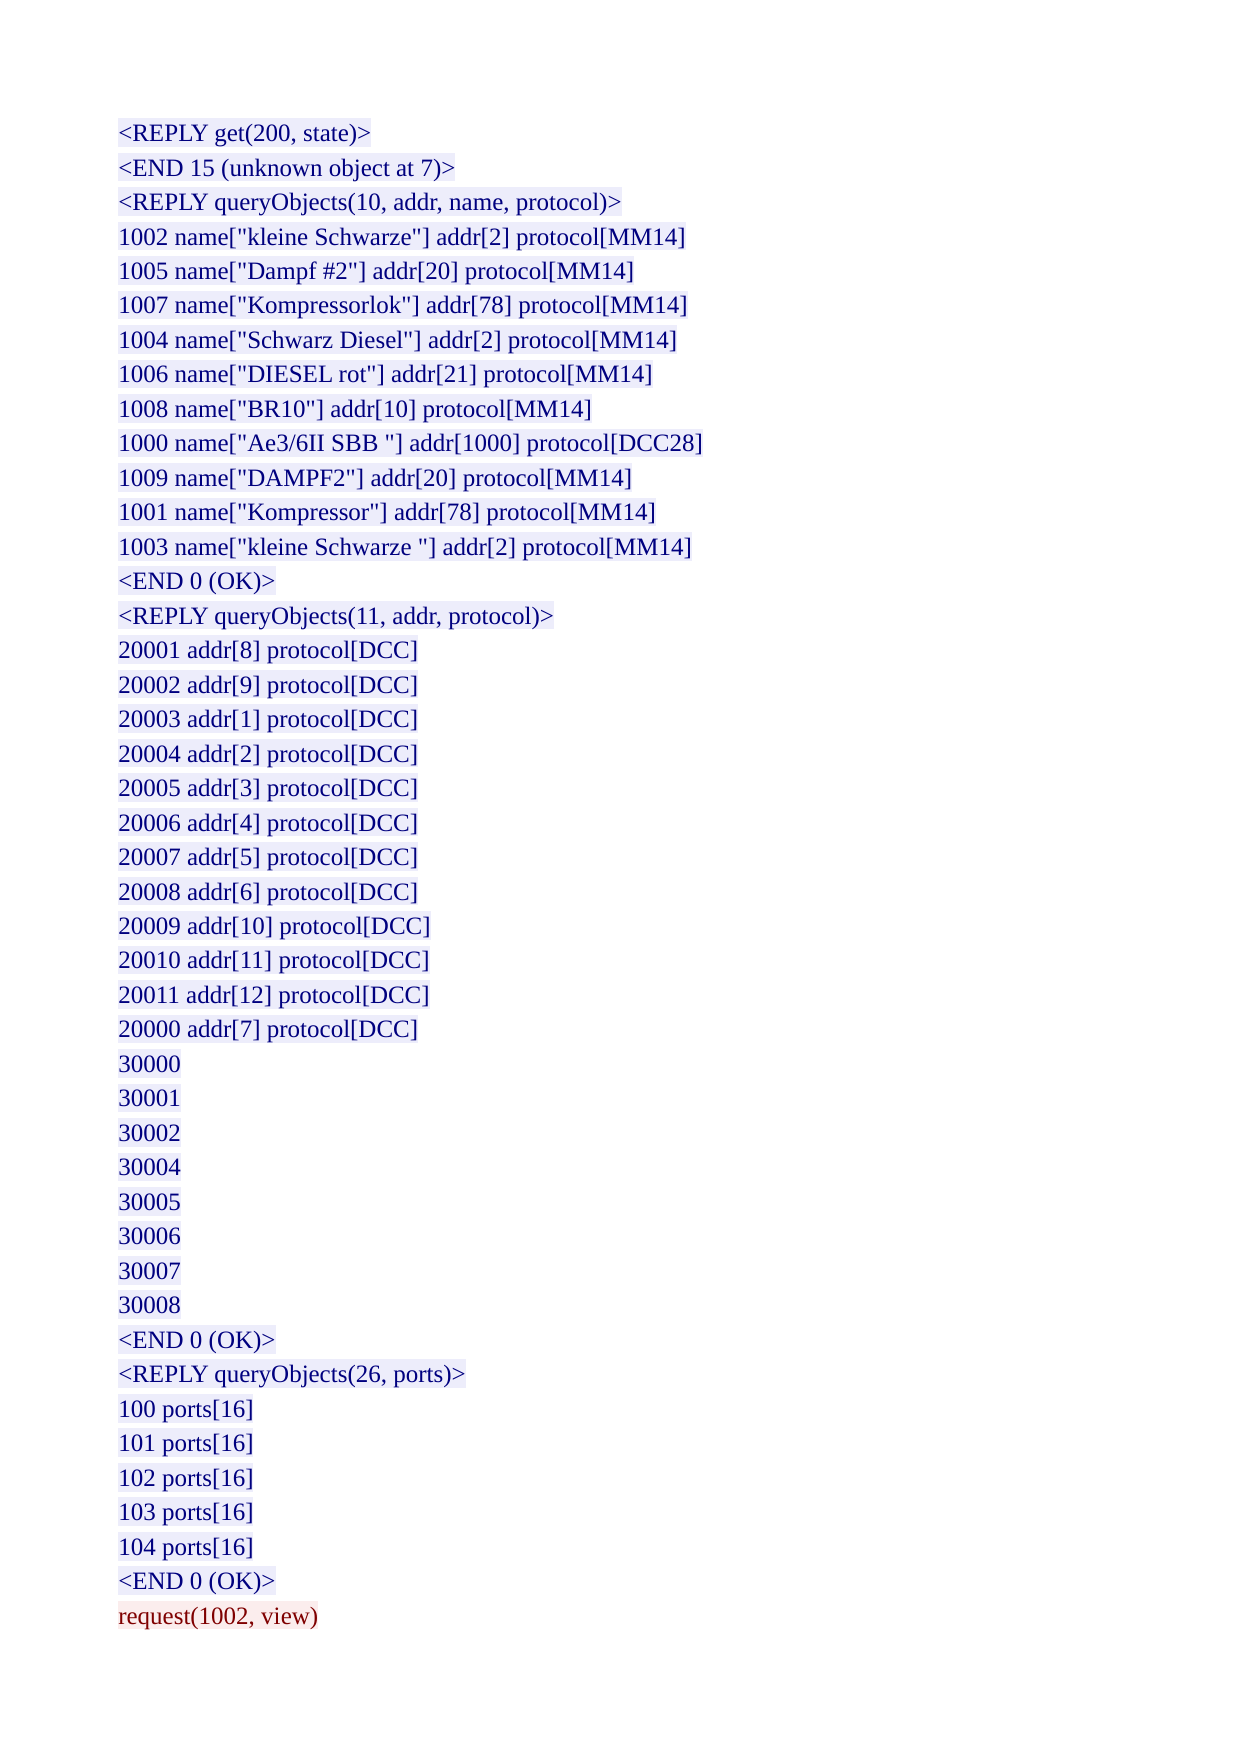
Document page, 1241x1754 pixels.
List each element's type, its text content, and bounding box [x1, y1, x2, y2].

text <REPLY queryObjects(10, addr, name, protocol)> [118, 187, 1122, 216]
text 1004 name["Schwarz Diesel"] addr[2] protocol[MM14] [118, 325, 1122, 354]
text <REPLY queryObjects(11, addr, protocol)> [118, 601, 1122, 629]
text 20003 addr[1] protocol[DCC] [118, 704, 1122, 733]
text request(1002, view) [118, 1601, 1122, 1629]
text 104 ports[16] [118, 1532, 1122, 1561]
text 30001 [118, 1083, 1122, 1112]
text 20010 addr[11] protocol[DCC] [118, 946, 1122, 974]
text 20004 addr[2] protocol[DCC] [118, 739, 1122, 767]
text 1008 name["BR10"] addr[10] protocol[MM14] [118, 394, 1122, 423]
text 20001 addr[8] protocol[DCC] [118, 635, 1122, 664]
text 103 ports[16] [118, 1497, 1122, 1526]
text 102 ports[16] [118, 1463, 1122, 1492]
text 20002 addr[9] protocol[DCC] [118, 670, 1122, 698]
text 1001 name["Kompressor"] addr[78] protocol[MM14] [118, 497, 1122, 526]
text <END 0 (OK)> [118, 566, 1122, 595]
text 20007 addr[5] protocol[DCC] [118, 842, 1122, 871]
text 20009 addr[10] protocol[DCC] [118, 911, 1122, 940]
text 20006 addr[4] protocol[DCC] [118, 808, 1122, 836]
text 1005 name["Dampf #2"] addr[20] protocol[MM14] [118, 256, 1122, 285]
text <END 15 (unknown object at 7)> [118, 153, 1122, 181]
text 30004 [118, 1152, 1122, 1181]
text <END 0 (OK)> [118, 1325, 1122, 1354]
text 30000 [118, 1049, 1122, 1078]
text 1007 name["Kompressorlok"] addr[78] protocol[MM14] [118, 291, 1122, 319]
text 30007 [118, 1256, 1122, 1285]
text 1006 name["DIESEL rot"] addr[21] protocol[MM14] [118, 359, 1122, 388]
text 30005 [118, 1187, 1122, 1216]
text 30006 [118, 1221, 1122, 1250]
text 20005 addr[3] protocol[DCC] [118, 773, 1122, 802]
text <END 0 (OK)> [118, 1566, 1122, 1595]
text 1000 name["Ae3/6II SBB "] addr[1000] protocol[DCC28] [118, 428, 1122, 457]
text 30008 [118, 1290, 1122, 1319]
text 20011 addr[12] protocol[DCC] [118, 980, 1122, 1009]
text 30002 [118, 1118, 1122, 1147]
text 1009 name["DAMPF2"] addr[20] protocol[MM14] [118, 463, 1122, 492]
text <REPLY queryObjects(26, ports)> [118, 1359, 1122, 1388]
text 1002 name["kleine Schwarze"] addr[2] protocol[MM14] [118, 222, 1122, 250]
text 1003 name["kleine Schwarze "] addr[2] protocol[MM14] [118, 532, 1122, 561]
text 100 ports[16] [118, 1394, 1122, 1423]
text 20000 addr[7] protocol[DCC] [118, 1014, 1122, 1043]
text 20008 addr[6] protocol[DCC] [118, 877, 1122, 905]
text 101 ports[16] [118, 1428, 1122, 1457]
text <REPLY get(200, state)> [118, 118, 1122, 147]
